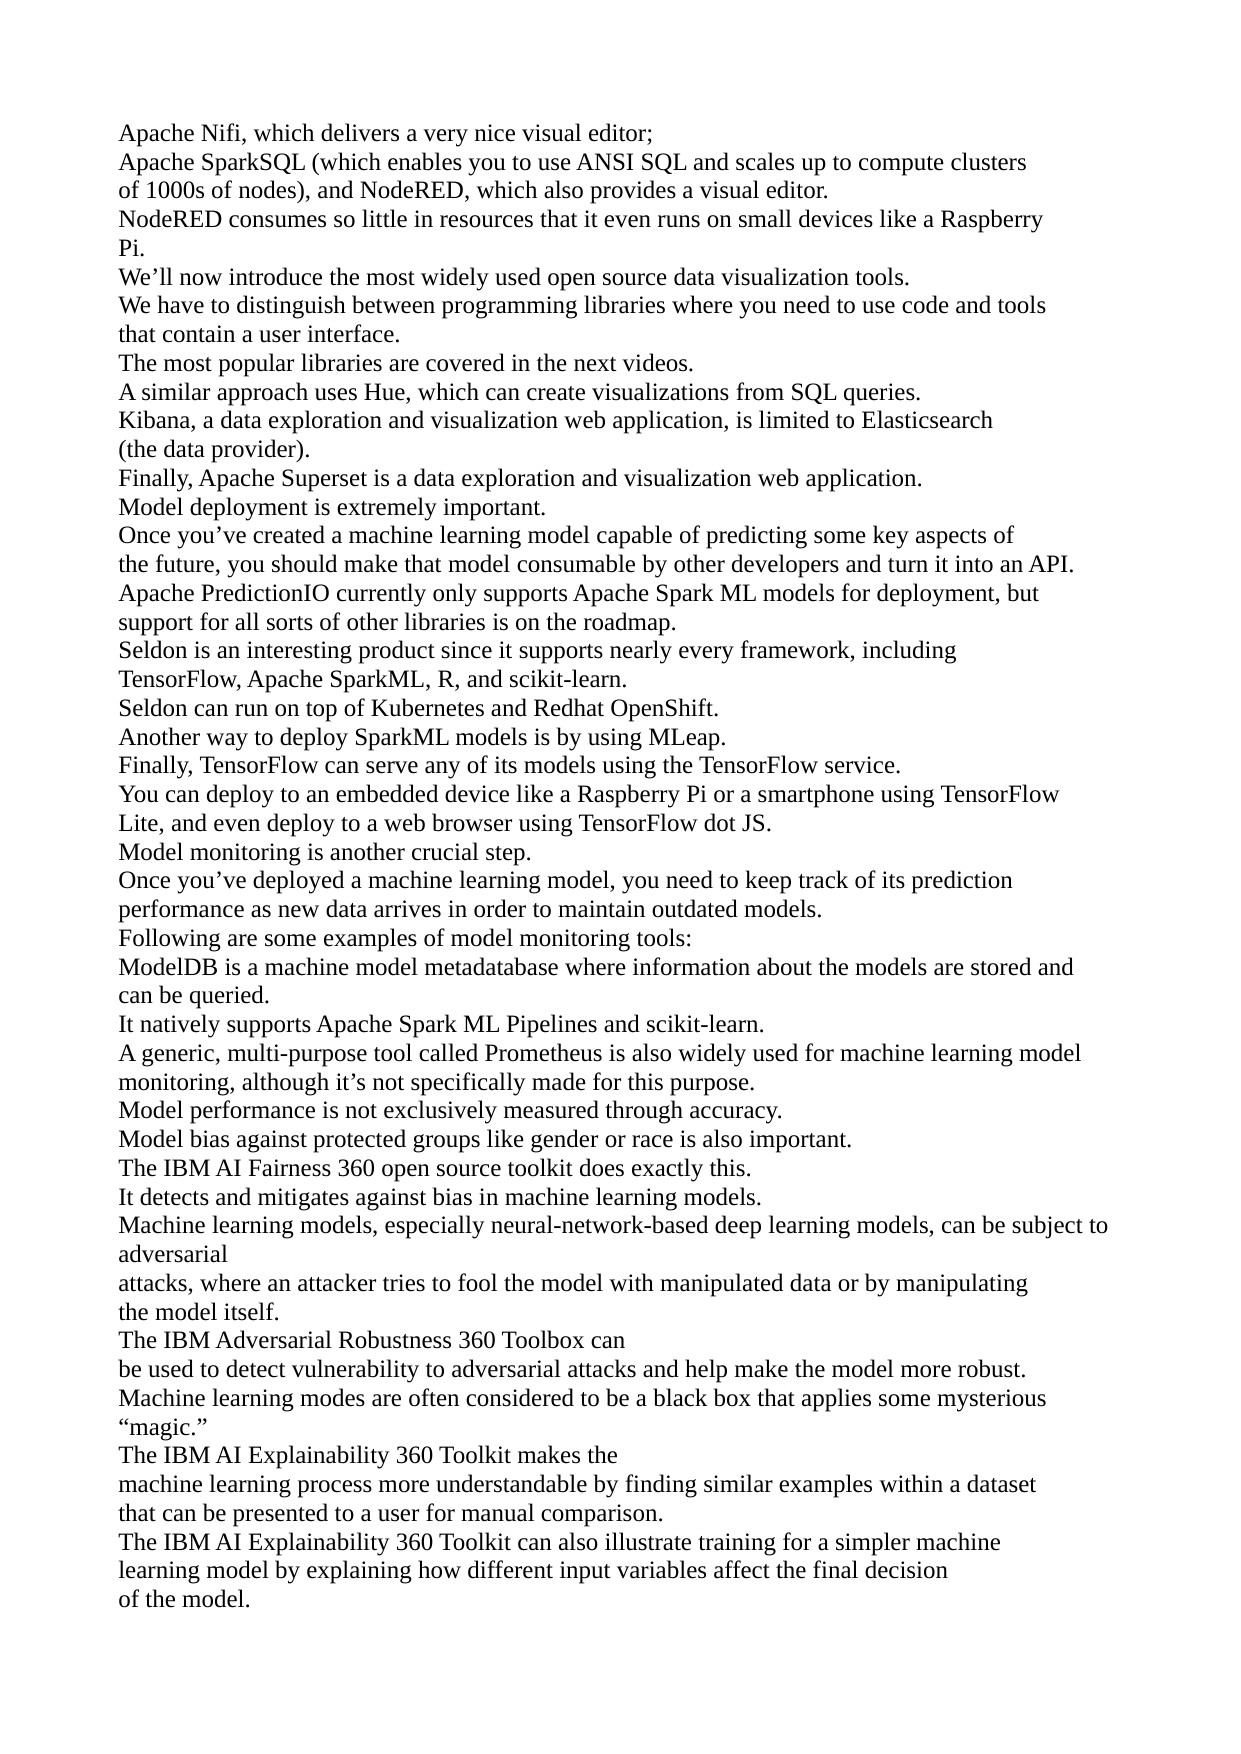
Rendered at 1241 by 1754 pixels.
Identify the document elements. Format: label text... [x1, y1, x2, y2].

text TensorFlow, Apache SparkML, R, and scikit-learn. [118, 664, 1122, 693]
text The IBM AI Explainability 360 Toolkit makes the [118, 1441, 1122, 1469]
text Model performance is not exclusively measured through accuracy. [118, 1096, 1122, 1124]
text The IBM Adversarial Robustness 360 Toolbox can [118, 1326, 1122, 1354]
text Machine learning models, especially neural-network-based deep learning models, can be subject to adversarial [118, 1211, 1122, 1268]
text Apache PredictionIO currently only supports Apache Spark ML models for deployment, but [118, 578, 1122, 607]
text that contain a user interface. [118, 319, 1122, 348]
text ModelDB is a machine model metadatabase where information about the models are stored and [118, 952, 1122, 981]
text Finally, TensorFlow can serve any of its models using the TensorFlow service. [118, 751, 1122, 779]
text can be queried. [118, 981, 1122, 1009]
text You can deploy to an embedded device like a Raspberry Pi or a smartphone using TensorFlow [118, 779, 1122, 808]
text Model bias against protected groups like gender or race is also important. [118, 1124, 1122, 1153]
text monitoring, although it’s not specifically made for this purpose. [118, 1067, 1122, 1096]
text support for all sorts of other libraries is on the roadmap. [118, 607, 1122, 636]
text Finally, Apache Superset is a data exploration and visualization web application. [118, 463, 1122, 492]
text Model deployment is extremely important. [118, 492, 1122, 521]
text Seldon is an interesting product since it supports nearly every framework, including [118, 636, 1122, 664]
text Pi. [118, 233, 1122, 262]
text learning model by explaining how different input variables affect the final decision [118, 1556, 1122, 1584]
text Model monitoring is another crucial step. [118, 837, 1122, 866]
text Once you’ve deployed a machine learning model, you need to keep track of its prediction [118, 866, 1122, 894]
text “magic.” [118, 1412, 1122, 1441]
text Once you’ve created a machine learning model capable of predicting some key aspects of [118, 521, 1122, 549]
text A generic, multi-purpose tool called Prometheus is also widely used for machine learning model [118, 1038, 1122, 1067]
text Machine learning modes are often considered to be a black box that applies some mysterious [118, 1383, 1122, 1412]
text performance as new data arrives in order to maintain outdated models. [118, 894, 1122, 923]
text the future, you should make that model consumable by other developers and turn it into an API. [118, 549, 1122, 578]
text (the data provider). [118, 434, 1122, 463]
text It natively supports Apache Spark ML Pipelines and scikit-learn. [118, 1009, 1122, 1038]
text Apache SparkSQL (which enables you to use ANSI SQL and scales up to compute clusters [118, 147, 1122, 176]
text the model itself. [118, 1297, 1122, 1326]
text NodeRED consumes so little in resources that it even runs on small devices like a Raspberry [118, 204, 1122, 233]
text Apache Nifi, which delivers a very nice visual editor; [118, 118, 1122, 147]
text Another way to deploy SparkML models is by using MLeap. [118, 722, 1122, 751]
text Following are some examples of model monitoring tools: [118, 923, 1122, 952]
text attacks, where an attacker tries to fool the model with manipulated data or by manipulating [118, 1268, 1122, 1297]
text be used to detect vulnerability to adversarial attacks and help make the model more robust. [118, 1354, 1122, 1383]
text that can be presented to a user for manual comparison. [118, 1498, 1122, 1527]
text The IBM AI Explainability 360 Toolkit can also illustrate training for a simpler machine [118, 1527, 1122, 1556]
text of 1000s of nodes), and NodeRED, which also provides a visual editor. [118, 176, 1122, 204]
text A similar approach uses Hue, which can create visualizations from SQL queries. [118, 377, 1122, 406]
text Kibana, a data exploration and visualization web application, is limited to Elasticsearch [118, 406, 1122, 434]
text Lite, and even deploy to a web browser using TensorFlow dot JS. [118, 808, 1122, 837]
text Seldon can run on top of Kubernetes and Redhat OpenShift. [118, 693, 1122, 722]
text of the model. [118, 1584, 1122, 1613]
text It detects and mitigates against bias in machine learning models. [118, 1182, 1122, 1211]
text The IBM AI Fairness 360 open source toolkit does exactly this. [118, 1153, 1122, 1182]
text We’ll now introduce the most widely used open source data visualization tools. [118, 262, 1122, 291]
text We have to distinguish between programming libraries where you need to use code and tools [118, 291, 1122, 319]
text machine learning process more understandable by finding similar examples within a dataset [118, 1469, 1122, 1498]
text The most popular libraries are covered in the next videos. [118, 348, 1122, 377]
